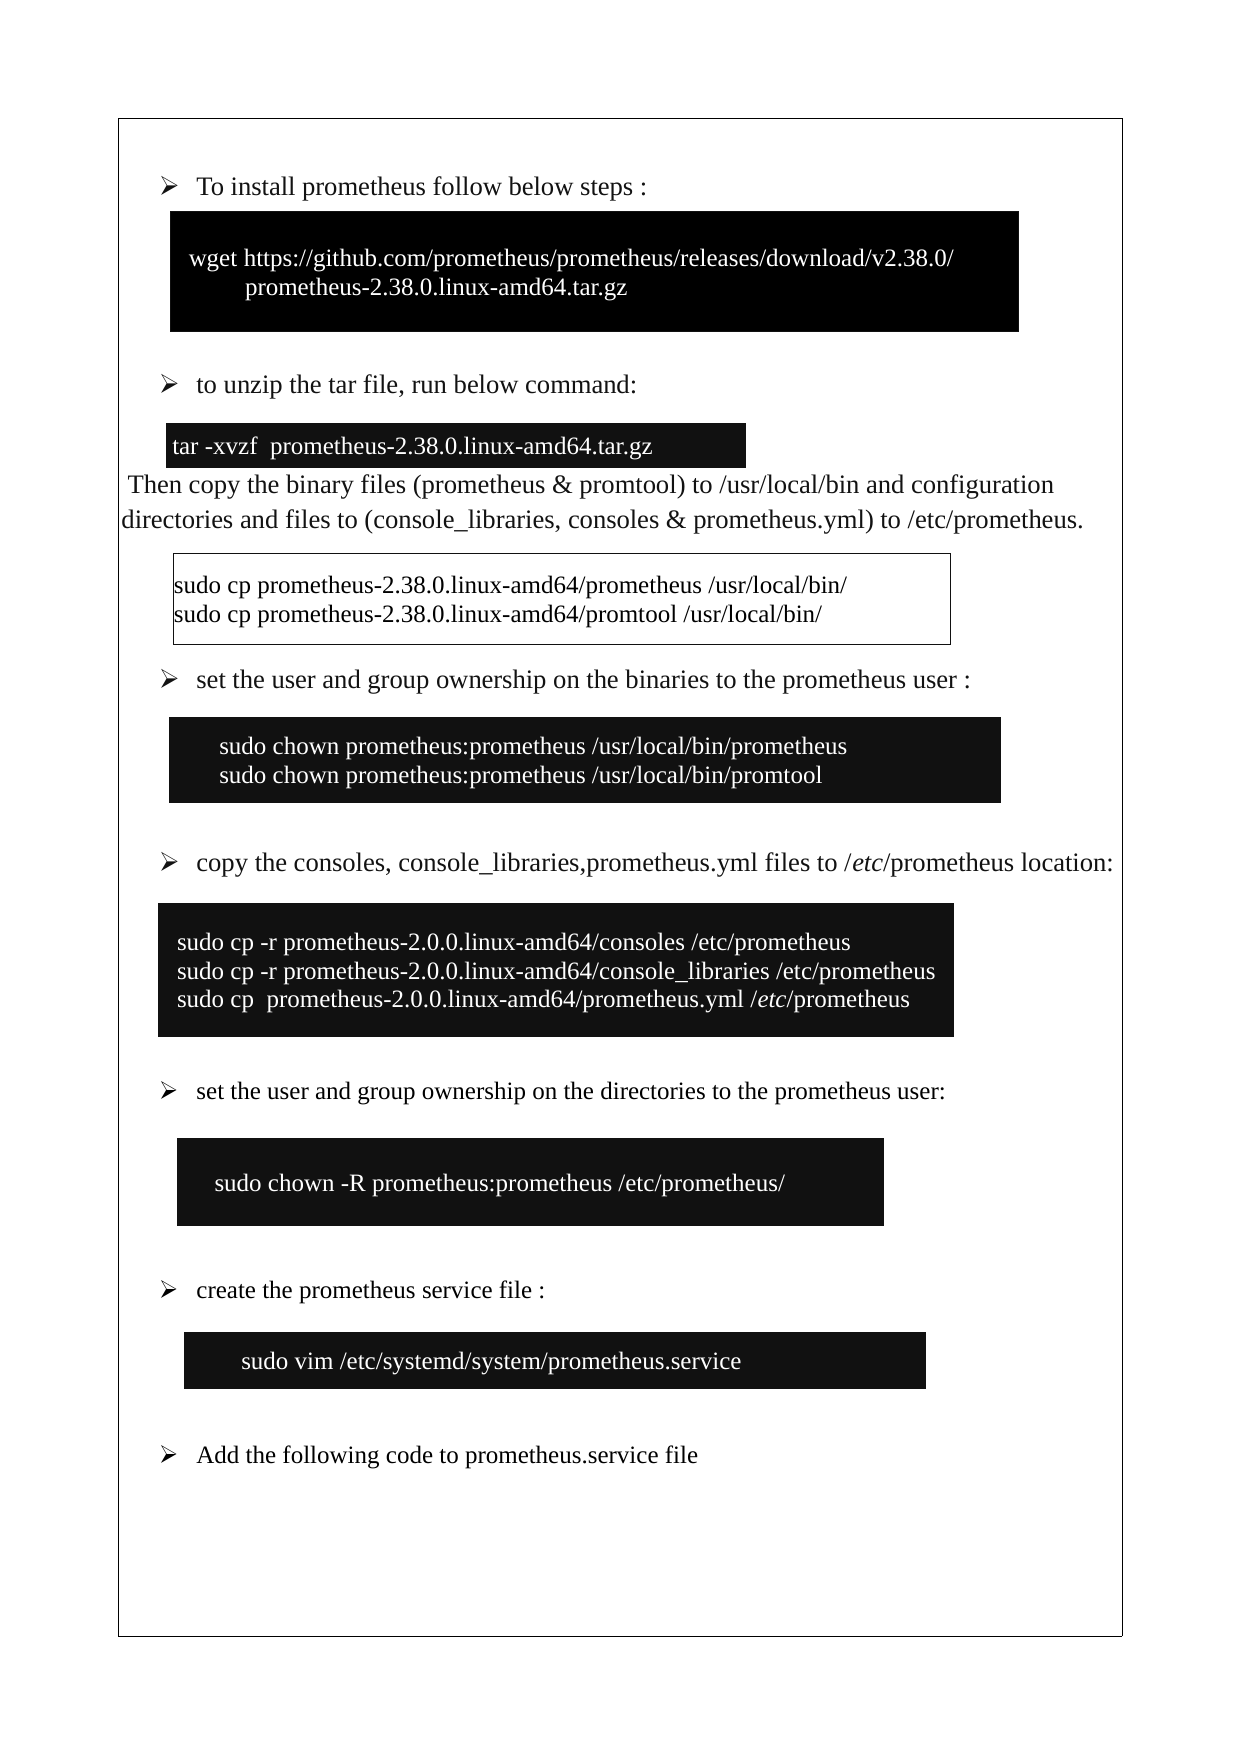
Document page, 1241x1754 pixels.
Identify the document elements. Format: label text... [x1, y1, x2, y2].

text Then copy the binary files (prometheus & promtool) to /usr/local/bin and configuration directories and files to (console_libraries, consoles & prometheus.yml) to /etc/prometheus. [121, 468, 1119, 534]
list set the user and group ownership on the binaries to the prometheus user : [159, 663, 1119, 694]
list create the prometheus service file : [159, 1275, 1119, 1304]
list To install prometheus follow below steps : [159, 171, 1119, 201]
list copy the consoles, console_libraries,prometheus.yml files to /etc/prometheus location: [159, 847, 1119, 877]
list Add the following code to prometheus.service file [159, 1440, 1119, 1469]
list to unzip the tar file, run below command: [159, 369, 1119, 399]
list set the user and group ownership on the directories to the prometheus user: [159, 1076, 1119, 1105]
